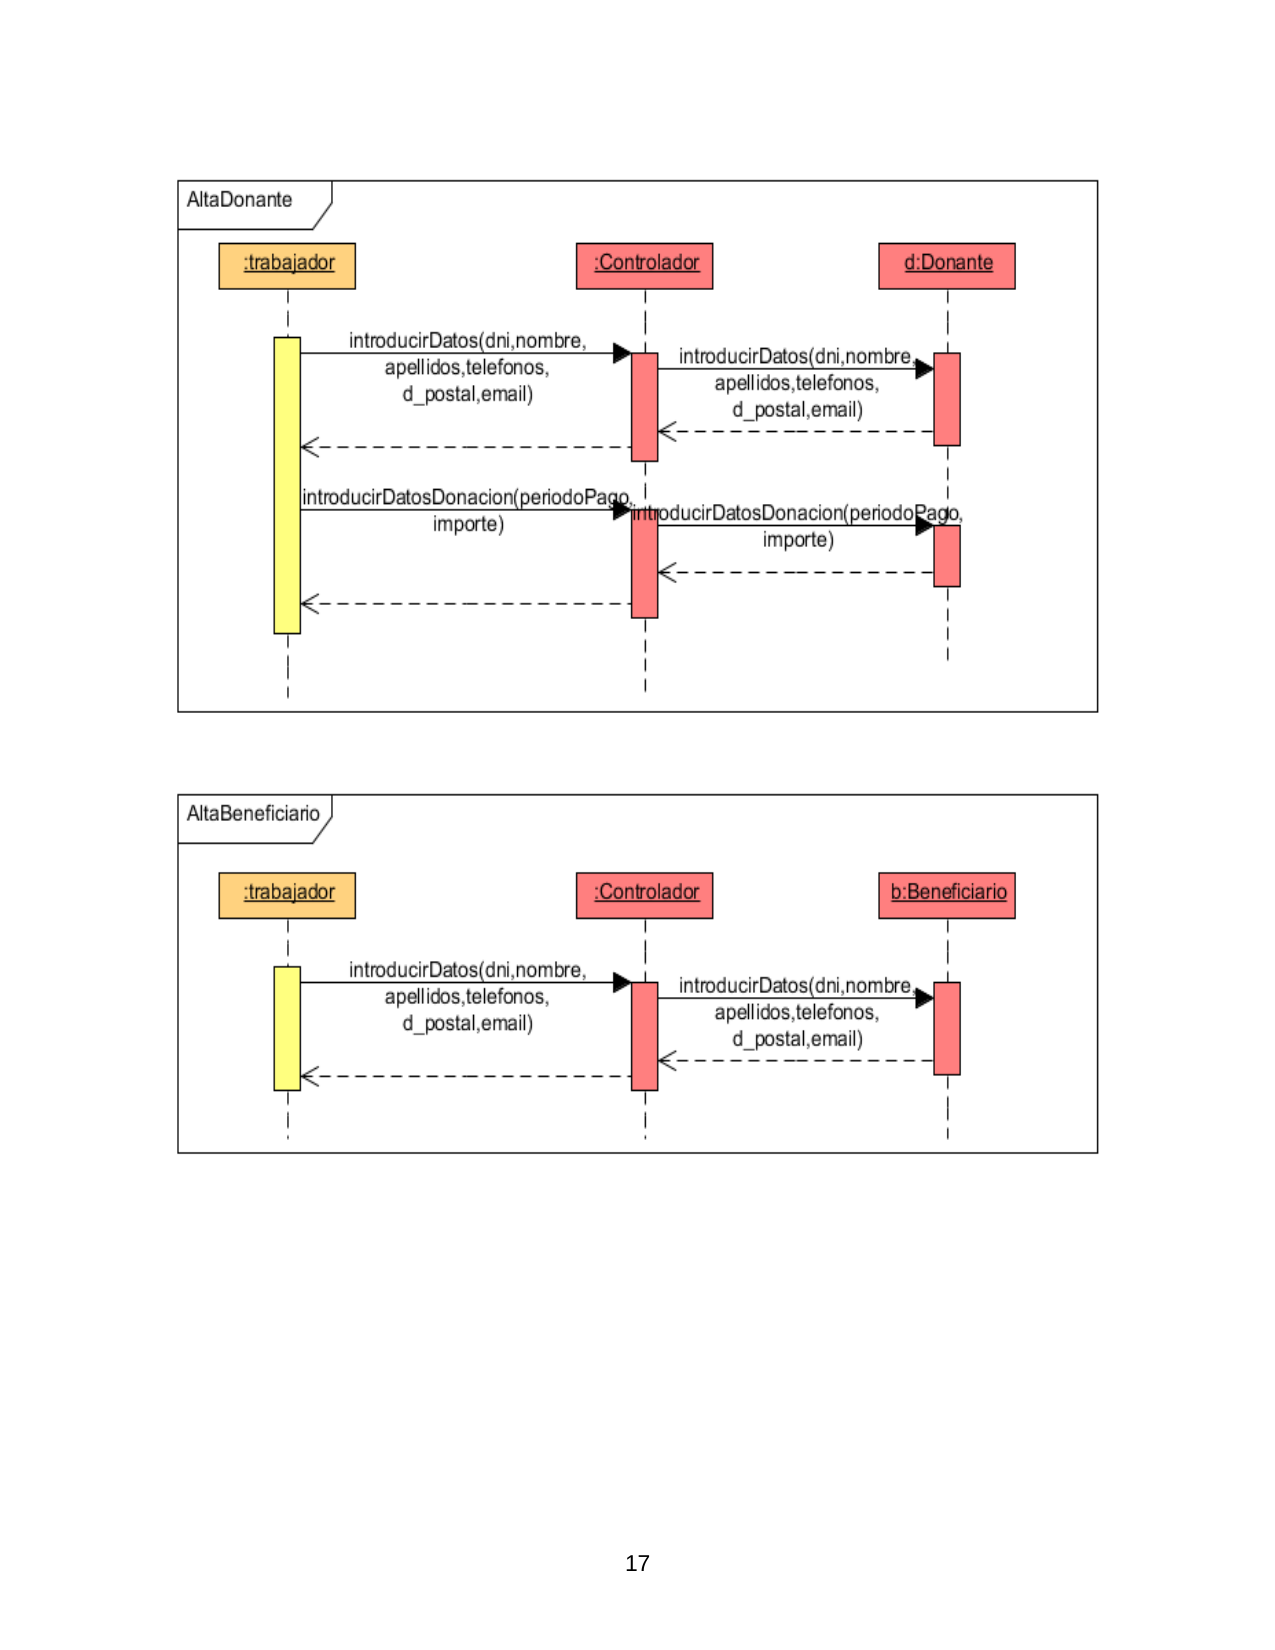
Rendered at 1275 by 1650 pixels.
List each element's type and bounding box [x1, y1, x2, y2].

picture [150, 150, 1125, 760]
picture [150, 763, 1125, 1201]
